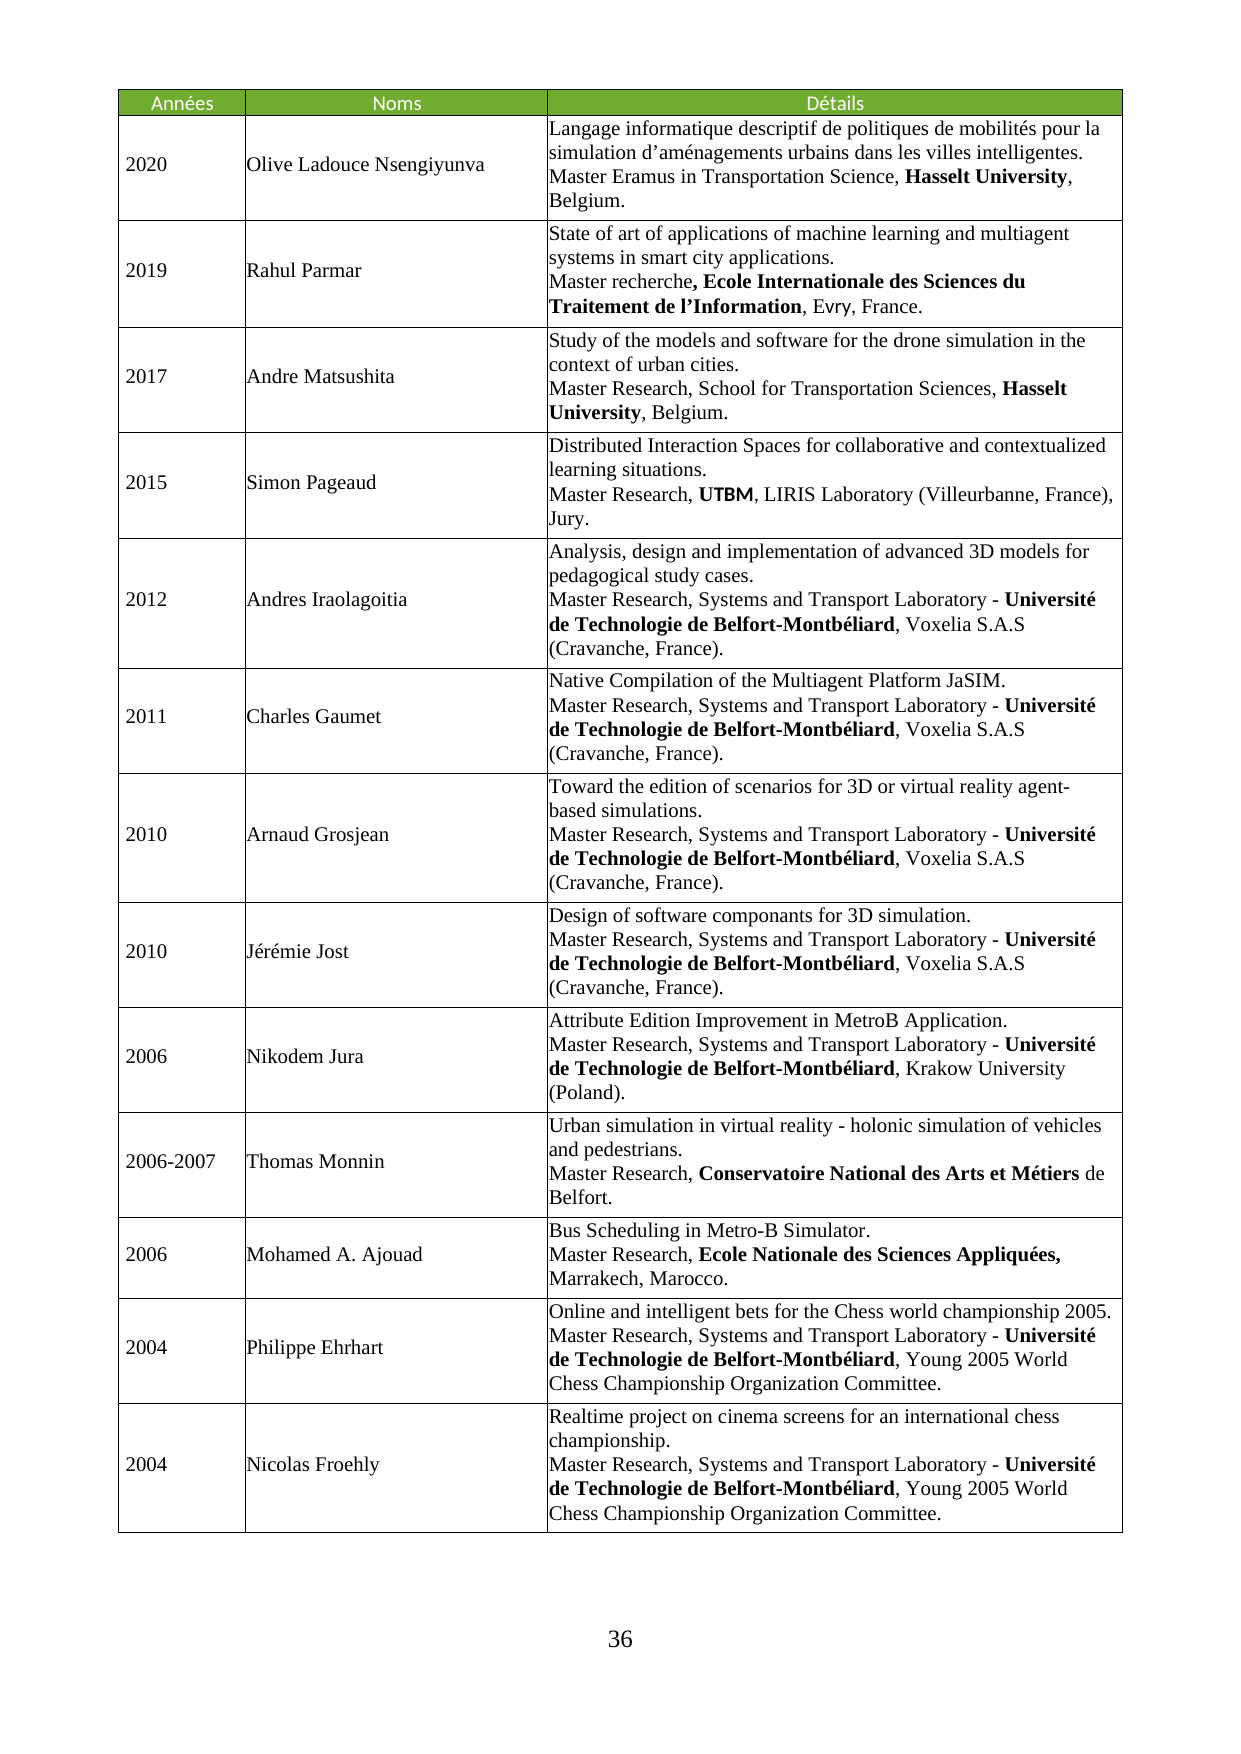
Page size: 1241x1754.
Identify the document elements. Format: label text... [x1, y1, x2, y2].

table_cell Charles Gaumet [246, 669, 547, 772]
table_cell Mohamed A. Ajouad [246, 1218, 547, 1298]
table_cell Design of software componants for 3D simulation. Master Research, Systems and Transport Laboratory - Université de Technologie de Belfort-Montbéliard, Voxelia S.A.S (Cravanche, France). [548, 903, 1122, 1007]
table_cell 2011 [119, 669, 245, 772]
table_cell Study of the models and software for the drone simulation in the context of urban cities. Master Research, School for Transportation Sciences, Hasselt University, Belgium. [548, 328, 1122, 432]
table_cell 2006 [119, 1218, 245, 1298]
table_cell Analysis, design and implementation of advanced 3D models for pedagogical study cases. Master Research, Systems and Transport Laboratory - Université de Technologie de Belfort-Montbéliard, Voxelia S.A.S (Cravanche, France). [548, 539, 1122, 667]
table_cell Realtime project on cinema screens for an international chess championship. Master Research, Systems and Transport Laboratory - Université de Technologie de Belfort-Montbéliard, Young 2005 World Chess Championship Organization Committee. [548, 1404, 1122, 1532]
table_cell Bus Scheduling in Metro-B Simulator. Master Research, Ecole Nationale des Sciences Appliquées, Marrakech, Marocco. [548, 1218, 1122, 1298]
table_cell Rahul Parmar [246, 221, 547, 327]
table_cell Philippe Ehrhart [246, 1299, 547, 1403]
table_cell 2010 [119, 774, 245, 902]
table_cell 2004 [119, 1299, 245, 1403]
table_cell Thomas Monnin [246, 1113, 547, 1217]
table_cell 2004 [119, 1404, 245, 1532]
table_cell 2019 [119, 221, 245, 327]
table_cell Native Compilation of the Multiagent Platform JaSIM. Master Research, Systems and Transport Laboratory - Université de Technologie de Belfort-Montbéliard, Voxelia S.A.S (Cravanche, France). [548, 669, 1122, 772]
table_cell Langage informatique descriptif de politiques de mobilités pour la simulation d’aménagements urbains dans les villes intelligentes. Master Eramus in Transportation Science, Hasselt University, Belgium. [548, 116, 1122, 220]
table_cell Toward the edition of scenarios for 3D or virtual reality agent-based simulations. Master Research, Systems and Transport Laboratory - Université de Technologie de Belfort-Montbéliard, Voxelia S.A.S (Cravanche, France). [548, 774, 1122, 902]
table_header Détails [548, 90, 1122, 115]
table_cell 2010 [119, 903, 245, 1007]
table_cell Andres Iraolagoitia [246, 539, 547, 667]
table_cell 2015 [119, 433, 245, 538]
table_cell 2012 [119, 539, 245, 667]
table_cell Olive Ladouce Nsengiyunva [246, 116, 547, 220]
table_cell State of art of applications of machine learning and multiagent systems in smart city applications. Master recherche, Ecole Internationale des Sciences du Traitement de l’Information, Evry, France. [548, 221, 1122, 327]
table_cell 2006-2007 [119, 1113, 245, 1217]
table_cell Distributed Interaction Spaces for collaborative and contextualized learning situations. Master Research, UTBM, LIRIS Laboratory (Villeurbanne, France), Jury. [548, 433, 1122, 538]
table_cell Online and intelligent bets for the Chess world championship 2005. Master Research, Systems and Transport Laboratory - Université de Technologie de Belfort-Montbéliard, Young 2005 World Chess Championship Organization Committee. [548, 1299, 1122, 1403]
table_cell Attribute Edition Improvement in MetroB Application. Master Research, Systems and Transport Laboratory - Université de Technologie de Belfort-Montbéliard, Krakow University (Poland). [548, 1008, 1122, 1112]
table_cell Andre Matsushita [246, 328, 547, 432]
table_cell 2006 [119, 1008, 245, 1112]
table_header Noms [246, 90, 547, 115]
table_cell Urban simulation in virtual reality - holonic simulation of vehicles and pedestrians. Master Research, Conservatoire National des Arts et Métiers de Belfort. [548, 1113, 1122, 1217]
table_cell 2020 [119, 116, 245, 220]
table_cell Nikodem Jura [246, 1008, 547, 1112]
table_cell Nicolas Froehly [246, 1404, 547, 1532]
table_cell Jérémie Jost [246, 903, 547, 1007]
table_cell 2017 [119, 328, 245, 432]
table_cell Simon Pageaud [246, 433, 547, 538]
table_header Années [119, 90, 245, 115]
table_cell Arnaud Grosjean [246, 774, 547, 902]
